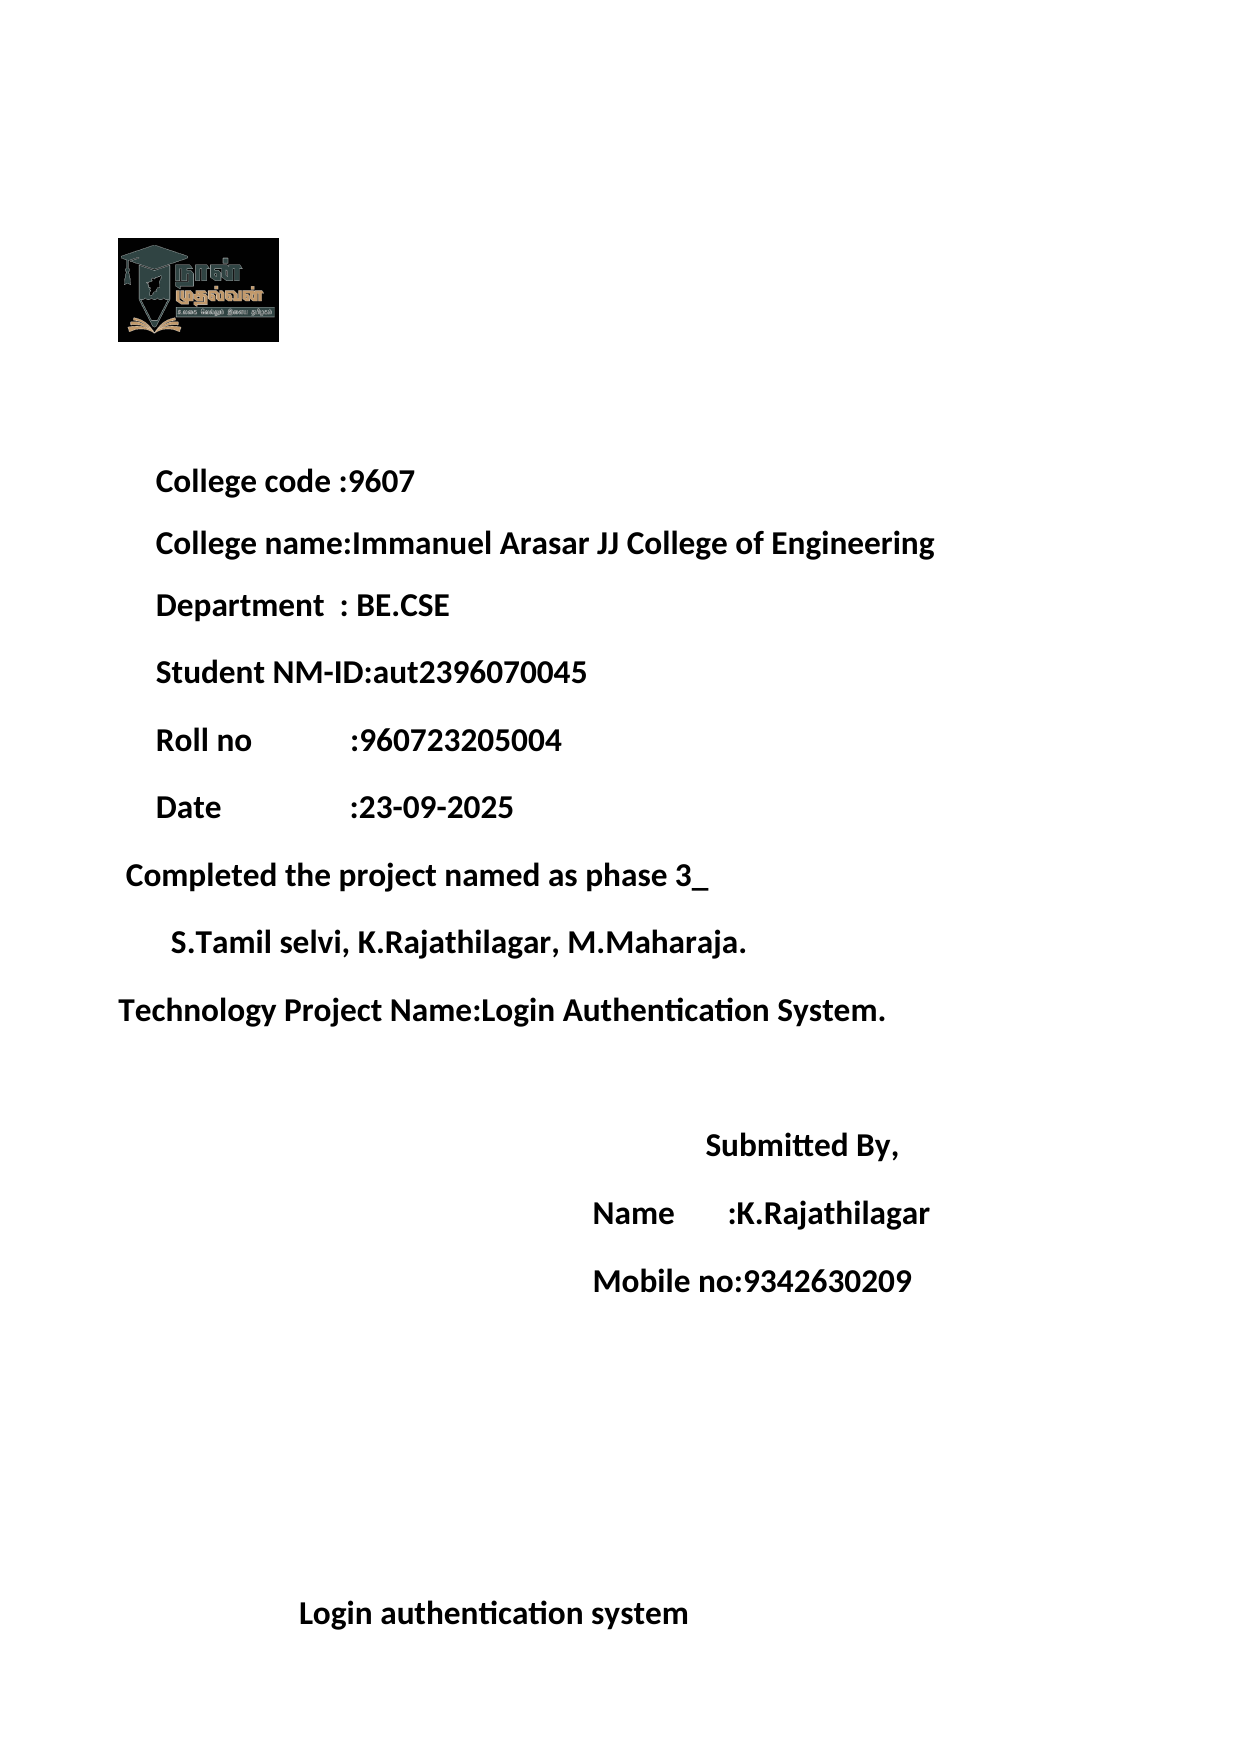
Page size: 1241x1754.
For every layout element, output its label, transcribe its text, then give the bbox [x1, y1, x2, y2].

text Completed the project named as phase 3_ [118, 854, 1122, 895]
text Roll no :960723205004 [118, 719, 1122, 759]
text Login authentication system [118, 1592, 1122, 1633]
text S.Tamil selvi, K.Rajathilagar, M.Maharaja. [118, 922, 1122, 962]
text Date :23-09-2025 [118, 786, 1122, 827]
text Mobile no:9342630209 [118, 1259, 1122, 1300]
text Student NM-ID:aut2396070045 [118, 651, 1122, 692]
text Name :K.Rajathilagar [118, 1192, 1122, 1233]
text Submitted By, [118, 1124, 1122, 1165]
text College name:Immanuel Arasar JJ College of Engineering [118, 522, 1122, 563]
text Technology Project Name:Login Authentication System. [118, 989, 1122, 1030]
text College code :9607 [118, 460, 1122, 501]
text Department : BE.CSE [118, 583, 1122, 624]
